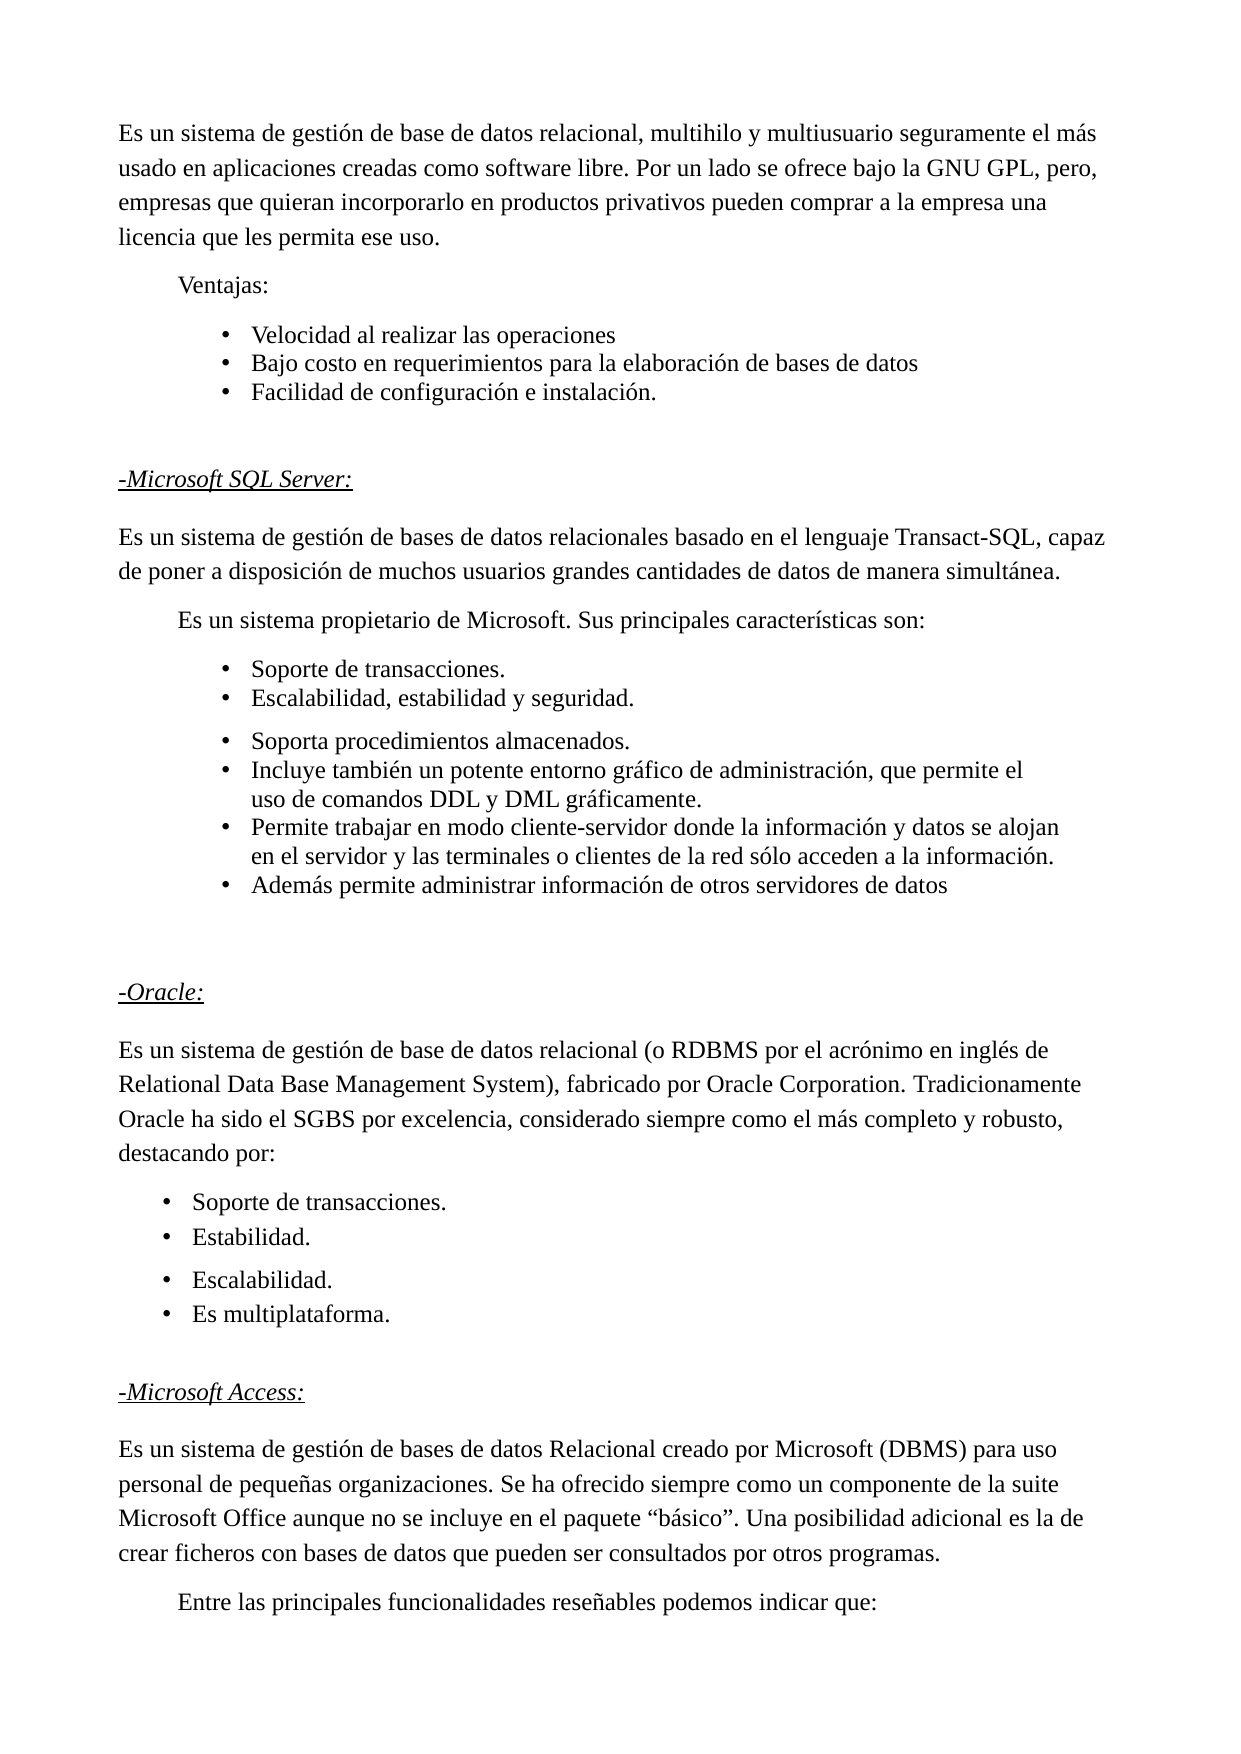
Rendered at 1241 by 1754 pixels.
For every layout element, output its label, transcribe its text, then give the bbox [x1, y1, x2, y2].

text Es un sistema de gestión de base de datos relacional, multihilo y multiusuario seguramente el más usado en aplicaciones creadas como software libre. Por un lado se ofrece bajo la GNU GPL, pero, empresas que quieran incorporarlo en productos privativos pueden comprar a la empresa una licencia que les permita ese uso. [118, 118, 1122, 250]
list Soporta procedimientos almacenados. [221, 726, 1063, 755]
list Soporte de transacciones. [162, 1187, 1122, 1216]
text Es un sistema de gestión de bases de datos Relacional creado por Microsoft (DBMS) para uso personal de pequeñas organizaciones. Se ha ofrecido siempre como un componente de la suite Microsoft Office aunque no se incluye en el paquete “básico”. Una posibilidad adicional es la de crear ficheros con bases de datos que pueden ser consultados por otros programas. [118, 1434, 1122, 1567]
list Soporte de transacciones. [221, 654, 1063, 683]
text Entre las principales funcionalidades reseñables podemos indicar que: [177, 1587, 1063, 1616]
text -Microsoft Access: [118, 1377, 1122, 1406]
list Facilidad de configuración e instalación. [221, 377, 1063, 406]
text -Oracle: [118, 977, 1122, 1006]
list Es multiplataforma. [162, 1299, 1122, 1328]
list Bajo costo en requerimientos para la elaboración de bases de datos [221, 348, 1063, 377]
text Es un sistema propietario de Microsoft. Sus principales características son: [177, 605, 1063, 634]
list Escalabilidad, estabilidad y seguridad. [221, 683, 1063, 712]
text -Microsoft SQL Server: [118, 464, 1122, 493]
text Ventajas: [177, 271, 1063, 299]
list Escalabilidad. [162, 1265, 1122, 1293]
list Permite trabajar en modo cliente-servidor donde la información y datos se alojan en el servidor y las terminales o clientes de la red sólo acceden a la información. [221, 812, 1063, 870]
list Además permite administrar información de otros servidores de datos [221, 870, 1063, 899]
list Incluye también un potente entorno gráfico de administración, que permite el uso de comandos DDL y DML gráficamente. [221, 755, 1063, 812]
list Velocidad al realizar las operaciones [221, 320, 1063, 348]
list Estabilidad. [162, 1222, 1122, 1250]
text Es un sistema de gestión de bases de datos relacionales basado en el lenguaje Transact-SQL, capaz de poner a disposición de muchos usuarios grandes cantidades de datos de manera simultánea. [118, 522, 1122, 585]
text Es un sistema de gestión de base de datos relacional (o RDBMS por el acrónimo en inglés de Relational Data Base Management System), fabricado por Oracle Corporation. Tradicionamente Oracle ha sido el SGBS por excelencia, considerado siempre como el más completo y robusto, destacando por: [118, 1035, 1122, 1167]
